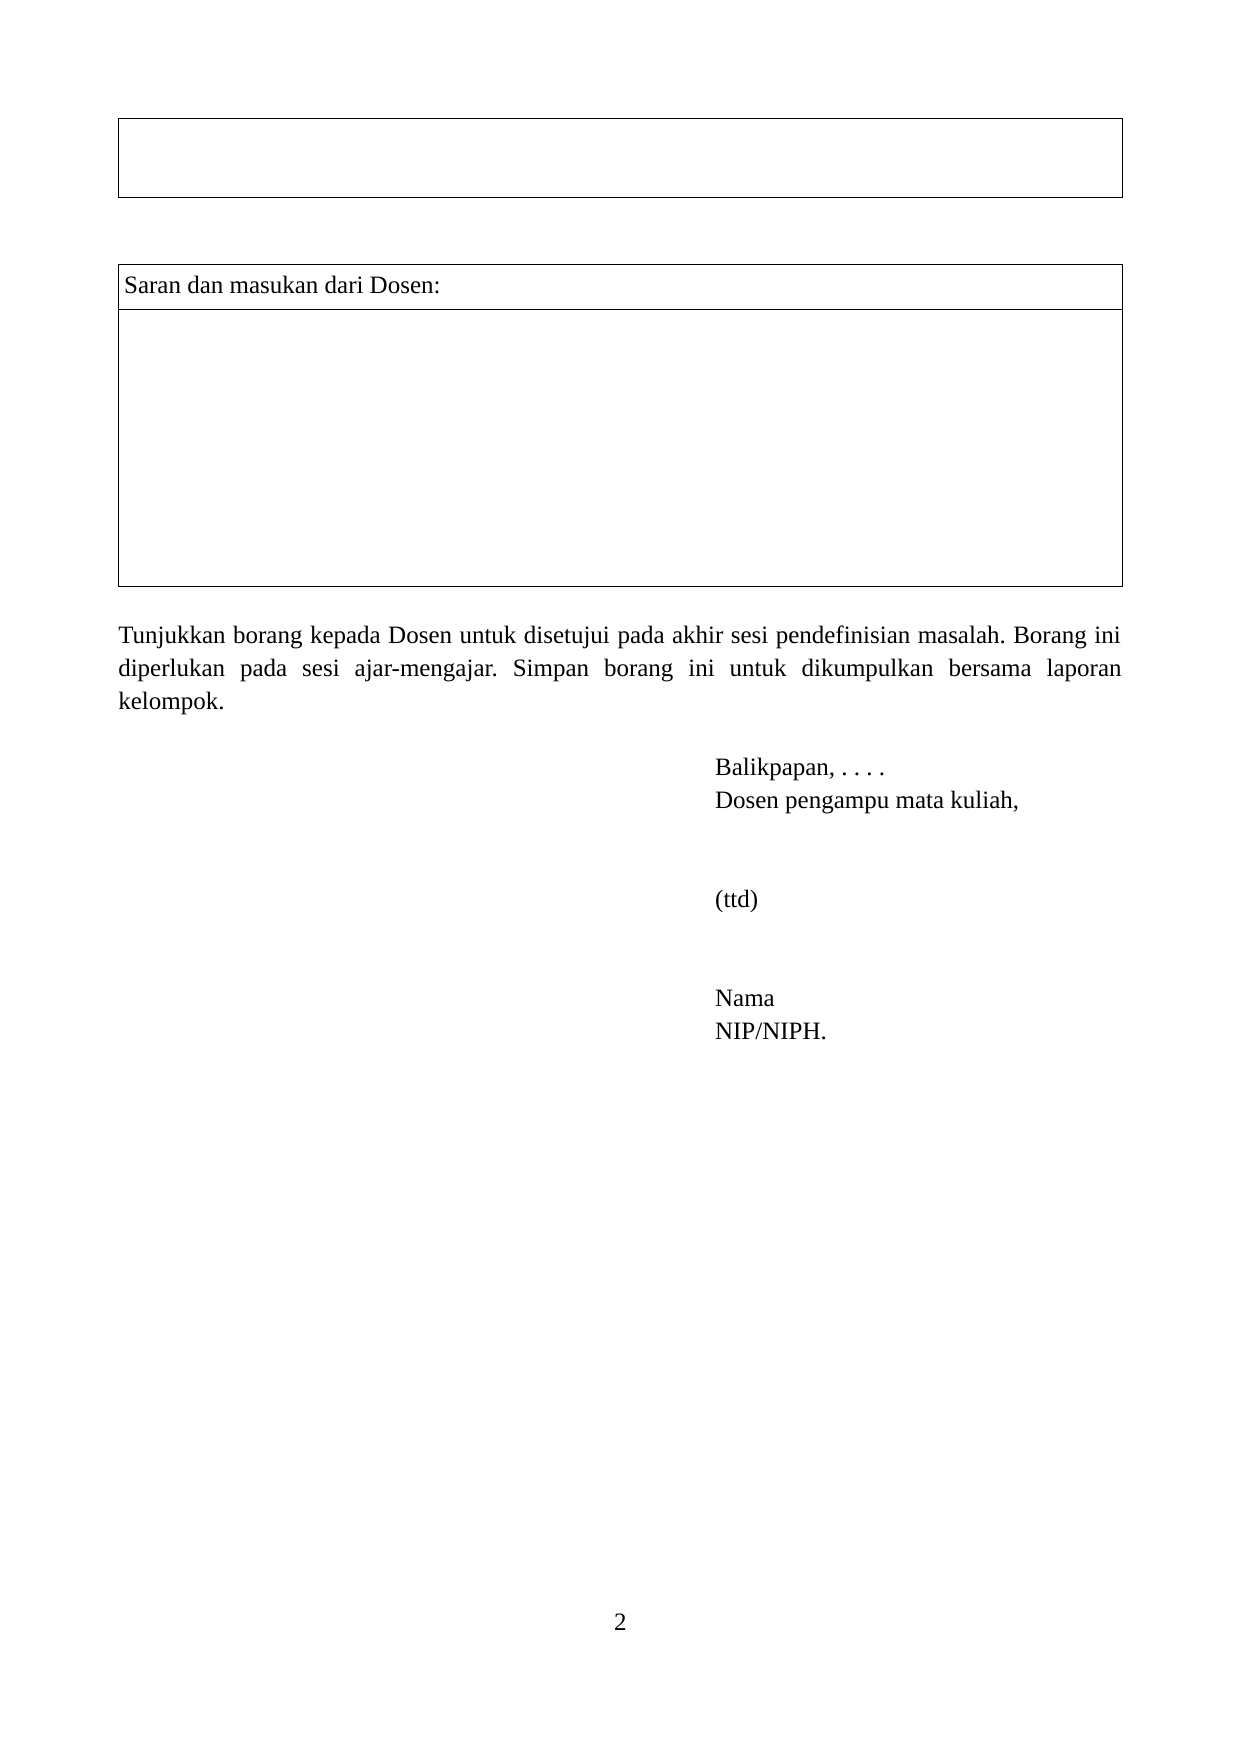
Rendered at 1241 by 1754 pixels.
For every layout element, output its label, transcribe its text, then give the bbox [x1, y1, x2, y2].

table_cell [119, 119, 1122, 197]
text (ttd) [118, 884, 1122, 913]
text Tunjukkan borang kepada Dosen untuk disetujui pada akhir sesi pendefinisian masalah. Borang ini diperlukan pada sesi ajar-mengajar. Simpan borang ini untuk dikumpulkan bersama laporan kelompok. [118, 620, 1122, 715]
table_header Saran dan masukan dari Dosen: [119, 265, 1122, 309]
text Nama [118, 983, 1122, 1012]
text Dosen pengampu mata kuliah, [118, 785, 1122, 814]
text NIP/NIPH. [118, 1016, 1122, 1045]
table_cell [119, 310, 1122, 586]
text Balikpapan, . . . . [118, 752, 1122, 781]
